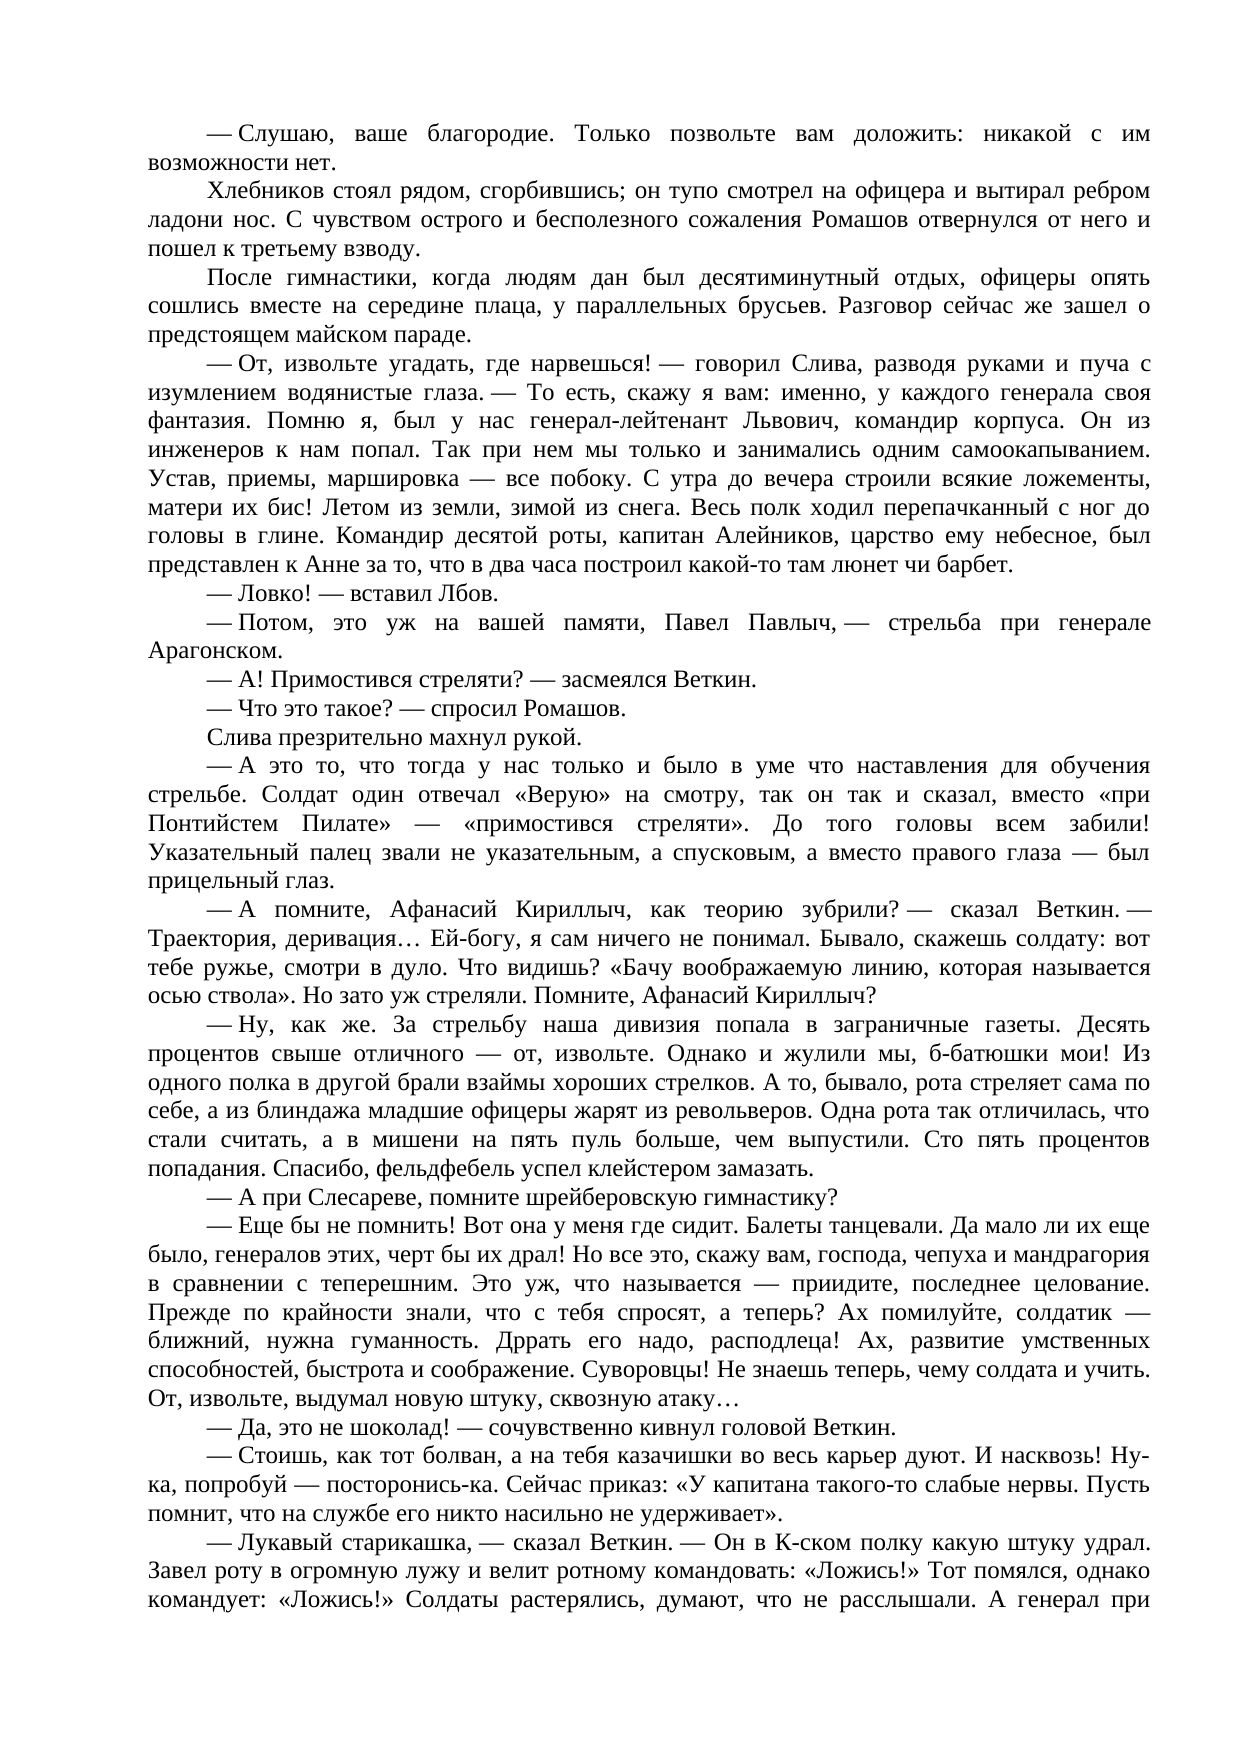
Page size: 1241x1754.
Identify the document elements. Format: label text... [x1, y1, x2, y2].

text После гимнастики, когда людям дан был десятиминутный отдых, офицеры опять сошлись вместе на середине плаца, у параллельных брусьев. Разговор сейчас же зашел о предстоящем майском параде. [148, 262, 1152, 348]
text — А помните, Афанасий Кириллыч, как теорию зубрили? — сказал Веткин. — Траектория, деривация… Ей-богу, я сам ничего не понимал. Бывало, скажешь солдату: вот тебе ружье, смотри в дуло. Что видишь? «Бачу воображаемую линию, которая называется осью ствола». Но зато уж стреляли. Помните, Афанасий Кириллыч? [148, 894, 1152, 1009]
text — Еще бы не помнить! Вот она у меня где сидит. Балеты танцевали. Да мало ли их еще было, генералов этих, черт бы их драл! Но все это, скажу вам, господа, чепуха и мандрагория в сравнении с теперешним. Это уж, что называется — приидите, последнее целование. Прежде по крайности знали, что с тебя спросят, а теперь? Ах помилуйте, солдатик — ближний, нужна гуманность. Дррать его надо, расподлеца! Ах, развитие умственных способностей, быстрота и соображение. Суворовцы! Не знаешь теперь, чему солдата и учить. От, извольте, выдумал новую штуку, сквозную атаку… [148, 1211, 1152, 1412]
text — Слушаю, ваше благородие. Только позвольте вам доложить: никакой с им возможности нет. [148, 118, 1152, 176]
text — Что это такое? — спросил Ромашов. [148, 693, 1152, 722]
text — Стоишь, как тот болван, а на тебя казачишки во весь карьер дуют. И насквозь! Ну-ка, попробуй — посторонись-ка. Сейчас приказ: «У капитана такого-то слабые нервы. Пусть помнит, что на службе его никто насильно не удерживает». [148, 1441, 1152, 1527]
text — Ну, как же. За стрельбу наша дивизия попала в заграничные газеты. Десять процентов свыше отличного — от, извольте. Однако и жулили мы, б-батюшки мои! Из одного полка в другой брали взаймы хороших стрелков. А то, бывало, рота стреляет сама по себе, а из блиндажа младшие офицеры жарят из револьверов. Одна рота так отличилась, что стали считать, а в мишени на пять пуль больше, чем выпустили. Сто пять процентов попадания. Спасибо, фельдфебель успел клейстером замазать. [148, 1009, 1152, 1182]
text Слива презрительно махнул рукой. [148, 722, 1152, 751]
text — От, извольте угадать, где нарвешься! — говорил Слива, разводя руками и пуча с изумлением водянистые глаза. — То есть, скажу я вам: именно, у каждого генерала своя фантазия. Помню я, был у нас генерал-лейтенант Львович, командир корпуса. Он из инженеров к нам попал. Так при нем мы только и занимались одним самоокапыванием. Устав, приемы, маршировка — все побоку. С утра до вечера строили всякие ложементы, матери их бис! Летом из земли, зимой из снега. Весь полк ходил перепачканный с ног до головы в глине. Командир десятой роты, капитан Алейников, царство ему небесное, был представлен к Анне за то, что в два часа построил какой-то там люнет чи барбет. [148, 348, 1152, 578]
text Хлебников стоял рядом, сгорбившись; он тупо смотрел на офицера и вытирал ребром ладони нос. С чувством острого и бесполезного сожаления Ромашов отвернулся от него и пошел к третьему взводу. [148, 176, 1152, 262]
text — Да, это не шоколад! — сочувственно кивнул головой Веткин. [148, 1412, 1152, 1441]
text — Ловко! — вставил Лбов. [148, 578, 1152, 607]
text — А при Слесареве, помните шрейберовскую гимнастику? [148, 1182, 1152, 1211]
text — Лукавый старикашка, — сказал Веткин. — Он в К-ском полку какую штуку удрал. Завел роту в огромную лужу и велит ротному командовать: «Ложись!» Тот помялся, однако командует: «Ложись!» Солдаты растерялись, думают, что не расслышали. А генерал при [148, 1527, 1152, 1613]
text — А это то, что тогда у нас только и было в уме что наставления для обучения стрельбе. Солдат один отвечал «Верую» на смотру, так он так и сказал, вместо «при Понтийстем Пилате» — «примостився стреляти». До того головы всем забили! Указательный палец звали не указательным, а спусковым, а вместо правого глаза — был прицельный глаз. [148, 751, 1152, 894]
text — А! Примостився стреляти? — засмеялся Веткин. [148, 664, 1152, 693]
text — Потом, это уж на вашей памяти, Павел Павлыч, — стрельба при генерале Арагонском. [148, 607, 1152, 664]
